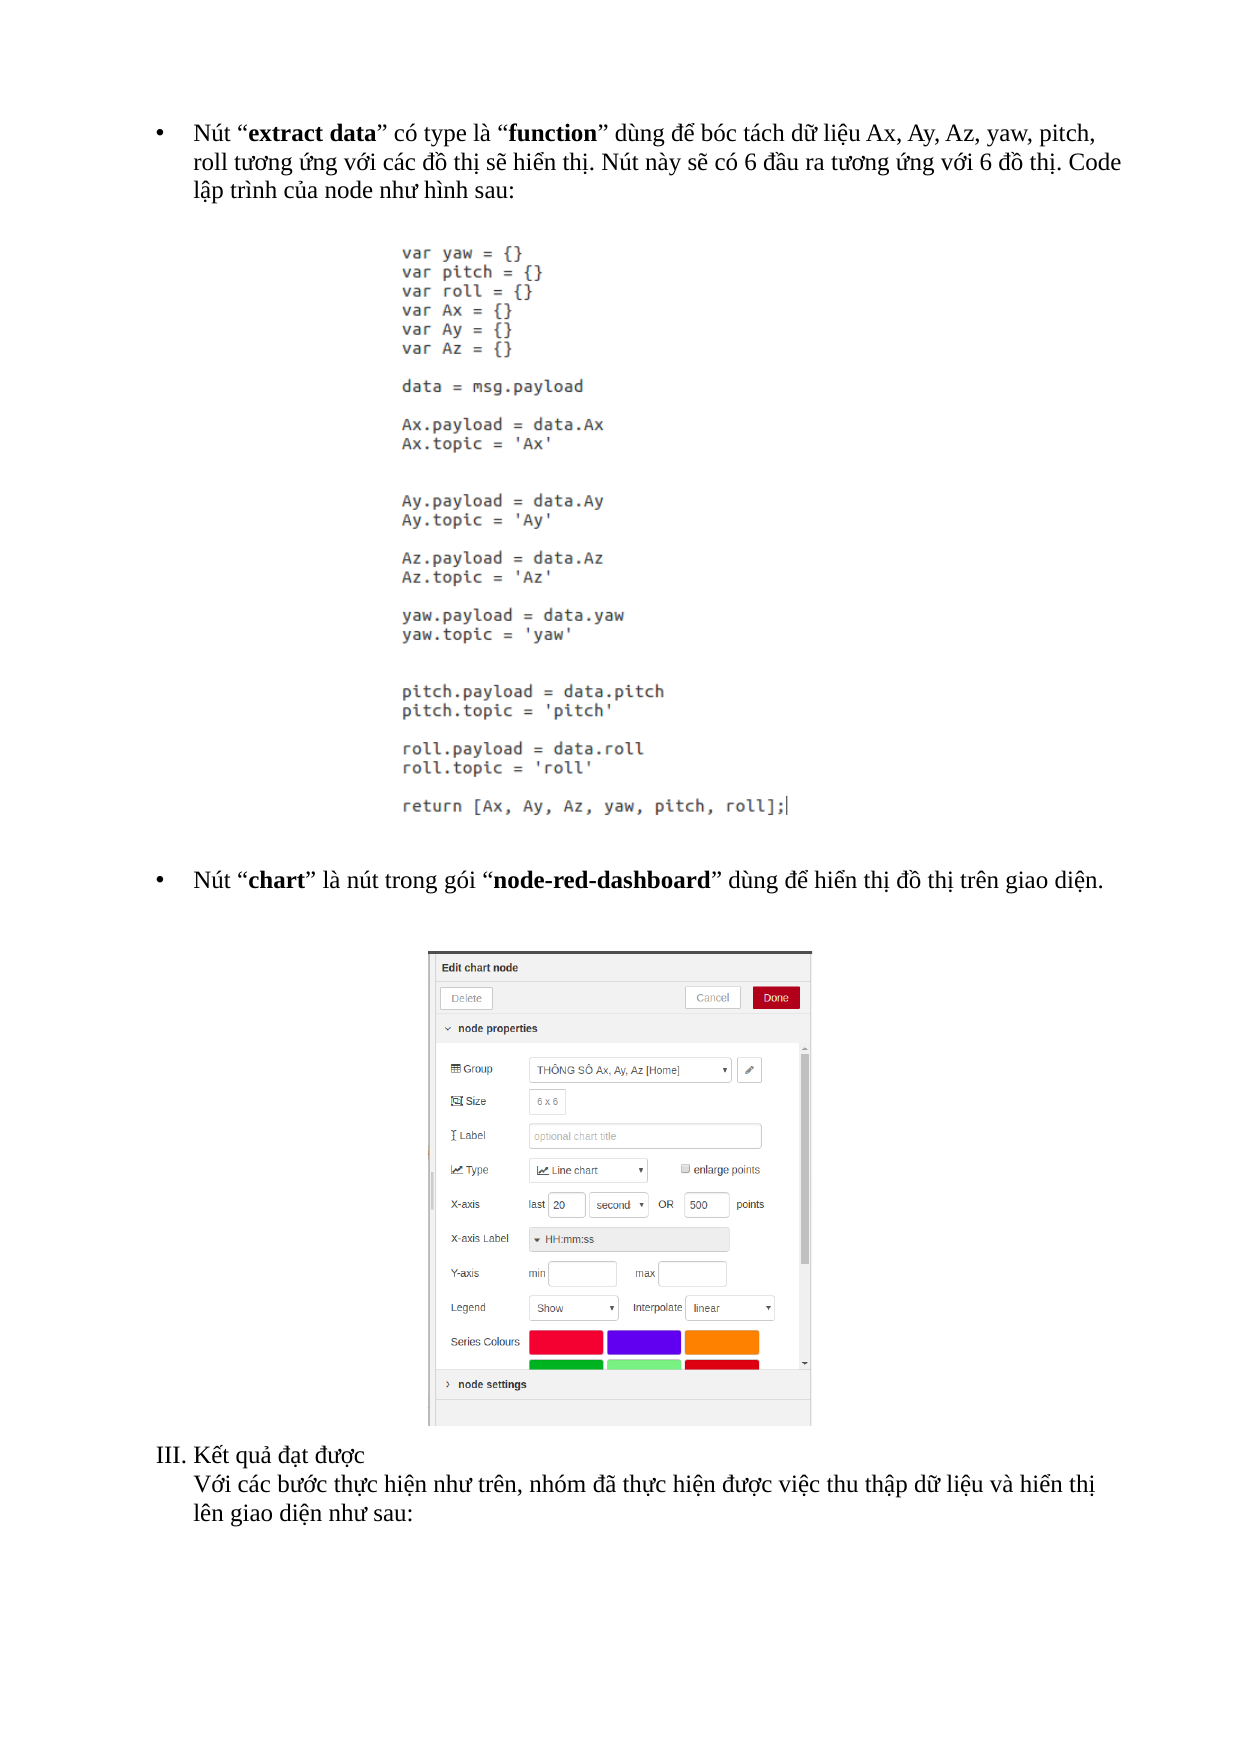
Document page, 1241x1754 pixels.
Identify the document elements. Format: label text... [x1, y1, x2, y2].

list Kết quả đạt được [156, 1441, 1122, 1469]
list Với các bước thực hiện như trên, nhóm đã thực hiện được việc thu thập dữ liệu và hiển thị lên giao diện như sau: [156, 1469, 1122, 1527]
picture [428, 951, 813, 1426]
picture [401, 244, 839, 833]
list Nút “extract data” có type là “function” dùng để bóc tách dữ liệu Ax, Ay, Az, yaw, pitch, roll tương ứng với các đồ thị sẽ hiển thị. Nút này sẽ có 6 đầu ra tương ứng với 6 đồ thị. Code lập trình của node như hình sau: [156, 118, 1122, 204]
list Nút “chart” là nút trong gói “node-red-dashboard” dùng để hiển thị đồ thị trên giao diện. [156, 866, 1122, 894]
